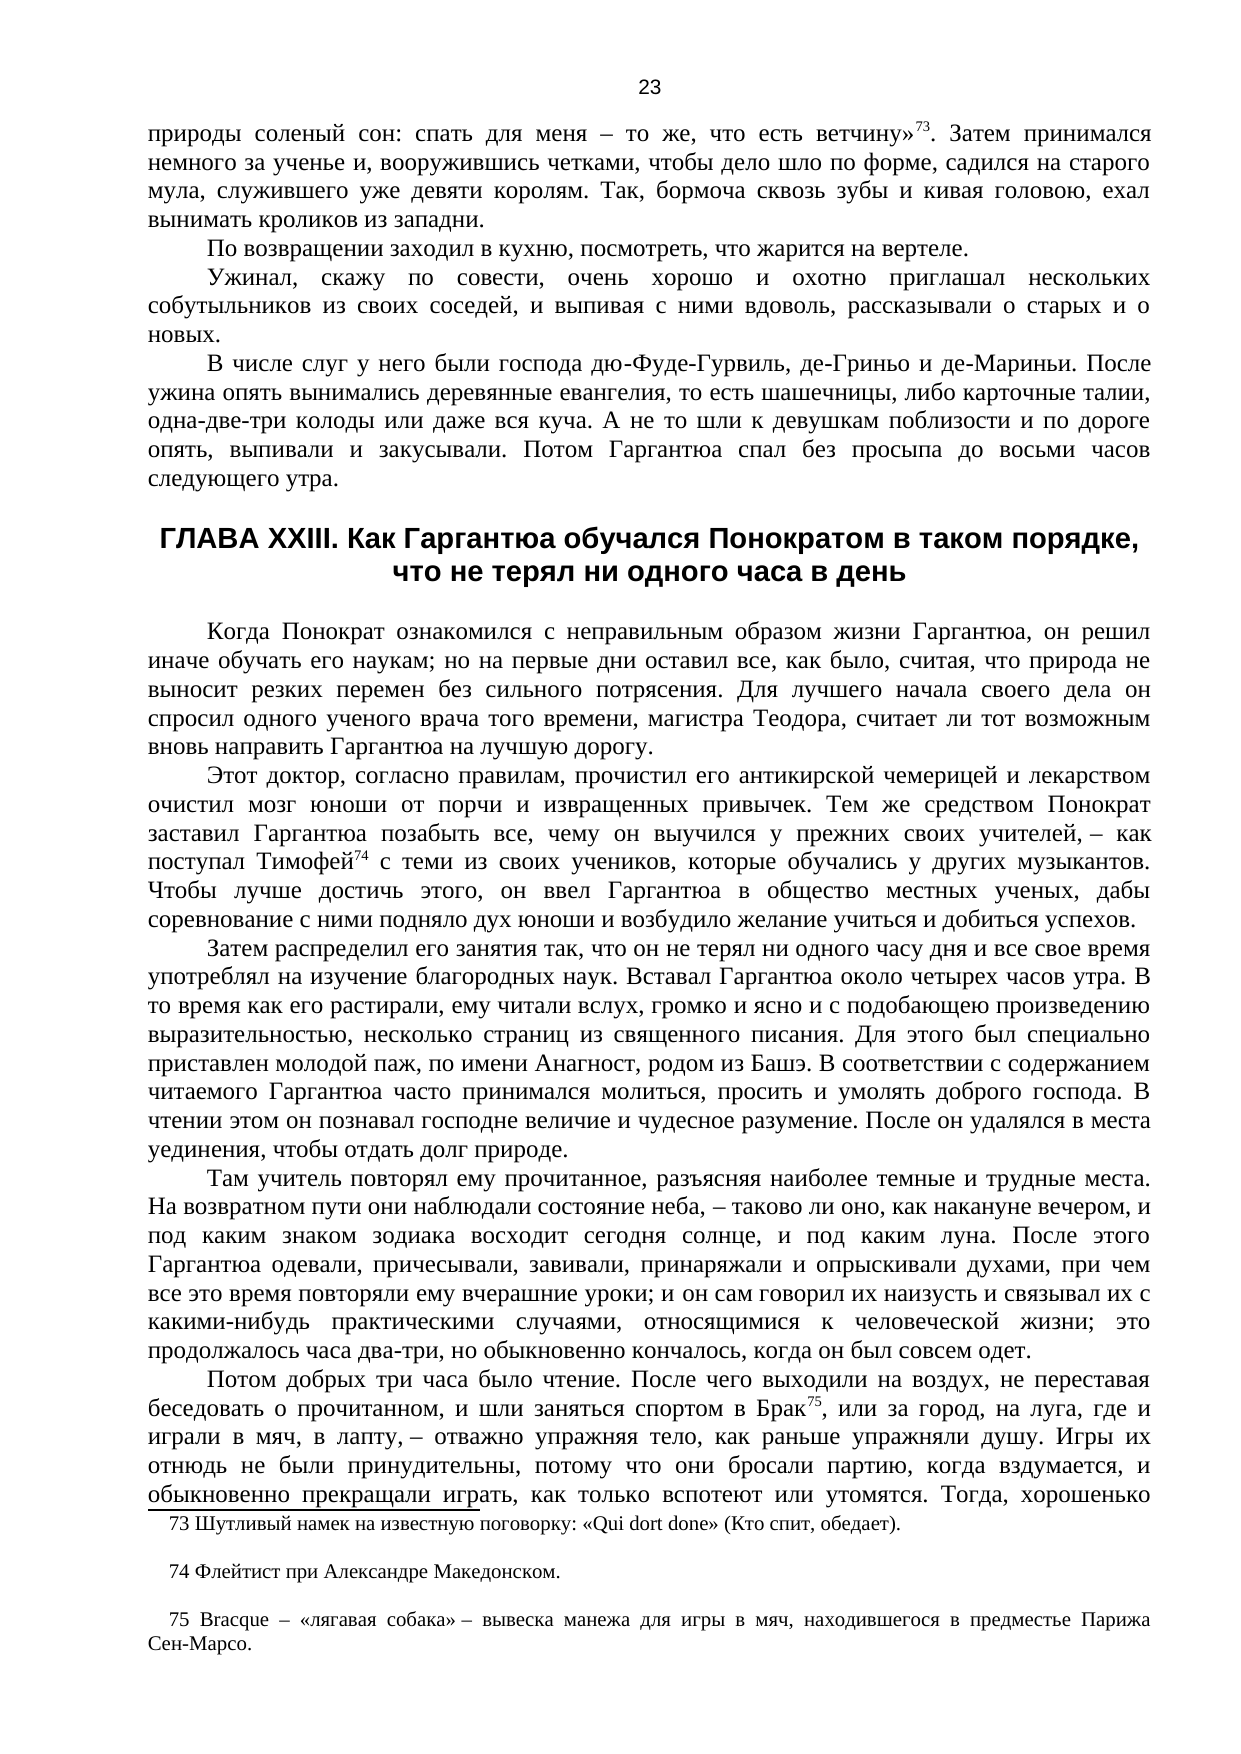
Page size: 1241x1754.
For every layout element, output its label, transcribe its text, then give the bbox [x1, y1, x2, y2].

text В числе слуг у него были господа дю‑Фуде‑Гурвиль, де‑Гриньо и де‑Мариньи. После ужина опять вынимались деревянные евангелия, то есть шашечницы, либо карточные талии, одна‑две‑три колоды или даже вся куча. А не то шли к девушкам поблизости и по дороге опять, выпивали и закусывали. Потом Гаргантюа спал без просыпа до восьми часов следующего утра. [148, 348, 1152, 492]
text Когда Понократ ознакомился с неправильным образом жизни Гаргантюа, он решил иначе обучать его наукам; но на первые дни оставил все, как было, считая, что природа не выносит резких перемен без сильного потрясения. Для лучшего начала своего дела он спросил одного ученого врача того времени, магистра Теодора, считает ли тот возможным вновь направить Гаргантюа на лучшую дорогу. [148, 616, 1152, 760]
text Флейтист при Александре Македонском. [148, 1559, 1152, 1583]
text Bracque – «лягавая собака» – вывеска манежа для игры в мяч, находившегося в предместье Парижа Сен‑Марсо. [148, 1607, 1152, 1655]
text Там учитель повторял ему прочитанное, разъясняя наиболее темные и трудные места. На возвратном пути они наблюдали состояние неба, – таково ли оно, как накануне вечером, и под каким знаком зодиака восходит сегодня солнце, и под каким луна. После этого Гаргантюа одевали, причесывали, завивали, принаряжали и опрыскивали духами, при чем все это время повторяли ему вчерашние уроки; и он сам говорил их наизусть и связывал их с какими‑нибудь практическими случаями, относящимися к человеческой жизни; это продолжалось часа два‑три, но обыкновенно кончалось, когда он был совсем одет. [148, 1163, 1152, 1364]
text природы соленый сон: спать для меня – то же, что есть ветчину». Затем принимался немного за ученье и, вооружившись четками, чтобы дело шло по форме, садился на старого мула, служившего уже девяти королям. Так, бормоча сквозь зубы и кивая головою, ехал вынимать кроликов из западни. [148, 118, 1152, 233]
subtitle ГЛАВА XXIII. Как Гаргантюа обучался Понократом в таком порядке, что не терял ни одного часа в день [148, 521, 1152, 588]
text По возвращении заходил в кухню, посмотреть, что жарится на вертеле. [148, 233, 1152, 262]
text Шутливый намек на известную поговорку: «Qui dort dоne» (Кто спит, обедает). [148, 1511, 1152, 1534]
text Этот доктор, согласно правилам, прочистил его антикирской чемерицей и лекарством очистил мозг юноши от порчи и извращенных привычек. Тем же средством Понократ заставил Гаргантюа позабыть все, чему он выучился у прежних своих учителей, – как поступал Тимофей с теми из своих учеников, которые обучались у других музыкантов. Чтобы лучше достичь этого, он ввел Гаргантюа в общество местных ученых, дабы соревнование с ними подняло дух юноши и возбудило желание учиться и добиться успехов. [148, 760, 1152, 933]
text Затем распределил его занятия так, что он не терял ни одного часу дня и все свое время употреблял на изучение благородных наук. Вставал Гаргантюа около четырех часов утра. В то время как его растирали, ему читали вслух, громко и ясно и с подобающею произведению выразительностью, несколько страниц из священного писания. Для этого был специально приставлен молодой паж, по имени Анагност, родом из Башэ. В соответствии с содержанием читаемого Гаргантюа часто принимался молиться, просить и умолять доброго господа. В чтении этом он познавал господне величие и чудесное разумение. После он удалялся в места уединения, чтобы отдать долг природе. [148, 933, 1152, 1163]
text Потом добрых три часа было чтение. После чего выходили на воздух, не переставая беседовать о прочитанном, и шли заняться спортом в Брак, или за город, на луга, где и играли в мяч, в лапту, – отважно упражняя тело, как раньше упражняли душу. Игры их отнюдь не были принудительны, потому что они бросали партию, когда вздумается, и обыкновенно прекращали играть, как только вспотеют или утомятся. Тогда, хорошенько [148, 1364, 1152, 1508]
text Ужинал, скажу по совести, очень хорошо и охотно приглашал нескольких собутыльников из своих соседей, и выпивая с ними вдоволь, рассказывали о старых и о новых. [148, 262, 1152, 348]
